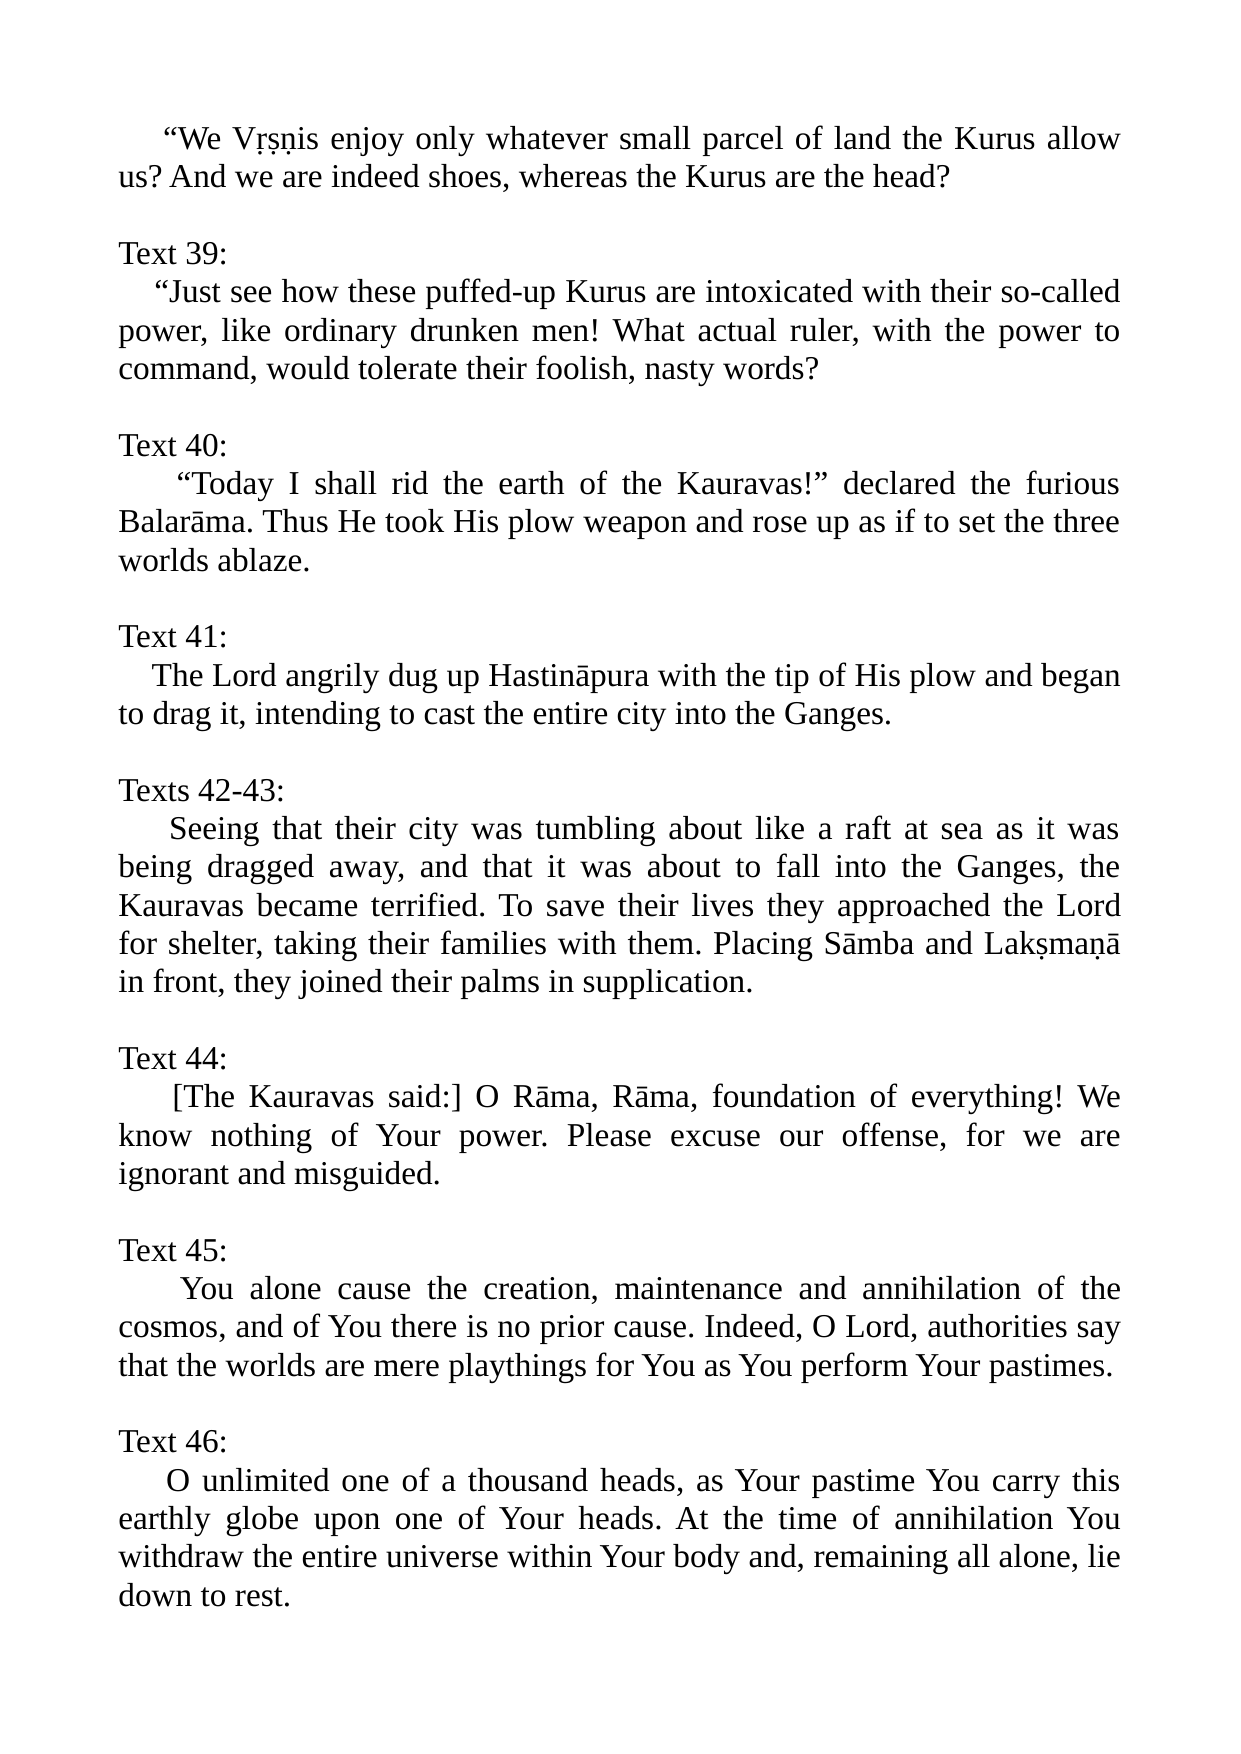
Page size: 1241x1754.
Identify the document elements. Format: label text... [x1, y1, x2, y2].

text Text 41: [118, 616, 1122, 655]
text Text 46: [118, 1421, 1122, 1460]
text The Lord angrily dug up Hastināpura with the tip of His plow and began to drag it, intending to cast the entire city into the Ganges. [118, 655, 1122, 731]
text Texts 42-43: [118, 770, 1122, 808]
text “We Vṛṣṇis enjoy only whatever small parcel of land the Kurus allow us? And we are indeed shoes, whereas the Kurus are the head? [118, 118, 1122, 195]
text Seeing that their city was tumbling about like a raft at sea as it was being dragged away, and that it was about to fall into the Ganges, the Kauravas became terrified. To save their lives they approached the Lord for shelter, taking their families with them. Placing Sāmba and Lakṣmaṇā in front, they joined their palms in supplication. [118, 808, 1122, 1000]
text “Just see how these puffed-up Kurus are intoxicated with their so-called power, like ordinary drunken men! What actual ruler, with the power to command, would tolerate their foolish, nasty words? [118, 271, 1122, 386]
text Text 44: [118, 1038, 1122, 1076]
text Text 39: [118, 233, 1122, 271]
text Text 45: [118, 1230, 1122, 1268]
text [The Kauravas said:] O Rāma, Rāma, foundation of everything! We know nothing of Your power. Please excuse our offense, for we are ignorant and misguided. [118, 1076, 1122, 1191]
text Text 40: [118, 425, 1122, 463]
text “Today I shall rid the earth of the Kauravas!” declared the furious Balarāma. Thus He took His plow weapon and rose up as if to set the three worlds ablaze. [118, 463, 1122, 578]
text You alone cause the creation, maintenance and annihilation of the cosmos, and of You there is no prior cause. Indeed, O Lord, authorities say that the worlds are mere playthings for You as You perform Your pastimes. [118, 1268, 1122, 1383]
text O unlimited one of a thousand heads, as Your pastime You carry this earthly globe upon one of Your heads. At the time of annihilation You withdraw the entire universe within Your body and, remaining all alone, lie down to rest. [118, 1460, 1122, 1613]
